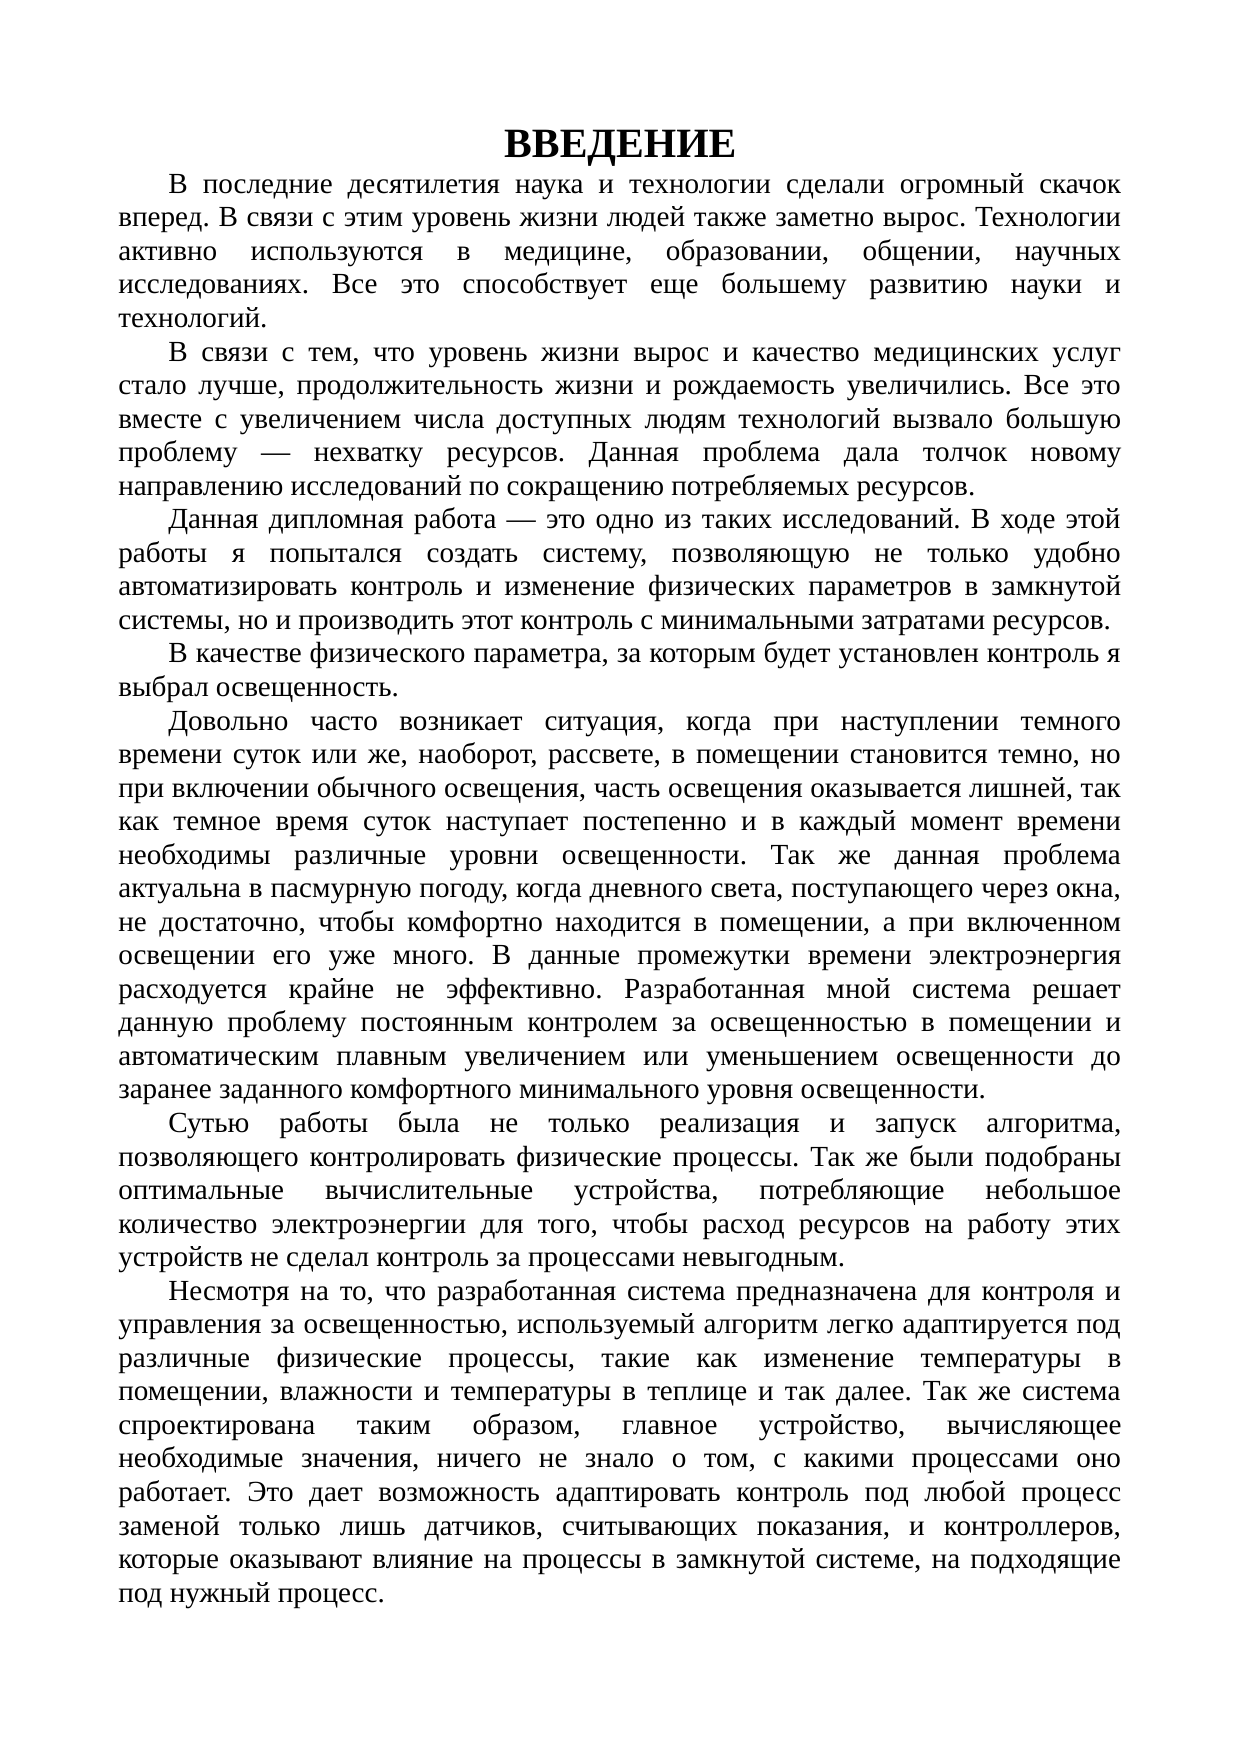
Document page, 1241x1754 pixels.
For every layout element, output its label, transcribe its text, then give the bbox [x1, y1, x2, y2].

text Довольно часто возникает ситуация, когда при наступлении темного времени суток или же, наоборот, рассвете, в помещении становится темно, но при включении обычного освещения, часть освещения оказывается лишней, так как темное время суток наступает постепенно и в каждый момент времени необходимы различные уровни освещенности. Так же данная проблема актуальна в пасмурную погоду, когда дневного света, поступающего через окна, не достаточно, чтобы комфортно находится в помещении, а при включенном освещении его уже много. В данные промежутки времени электроэнергия расходуется крайне не эффективно. Разработанная мной система решает данную проблему постоянным контролем за освещенностью в помещении и автоматическим плавным увеличением или уменьшением освещенности до заранее заданного комфортного минимального уровня освещенности. [118, 703, 1122, 1105]
text Несмотря на то, что разработанная система предназначена для контроля и управления за освещенностью, используемый алгоритм легко адаптируется под различные физические процессы, такие как изменение температуры в помещении, влажности и температуры в теплице и так далее. Так же система спроектирована таким образом, главное устройство, вычисляющее необходимые значения, ничего не знало о том, с какими процессами оно работает. Это дает возможность адаптировать контроль под любой процесс заменой только лишь датчиков, считывающих показания, и контроллеров, которые оказывают влияние на процессы в замкнутой системе, на подходящие под нужный процесс. [118, 1273, 1122, 1608]
text ВВЕДЕНИЕ [118, 118, 1122, 166]
text В связи с тем, что уровень жизни вырос и качество медицинских услуг стало лучше, продолжительность жизни и рождаемость увеличились. Все это вместе с увеличением числа доступных людям технологий вызвало большую проблему — нехватку ресурсов. Данная проблема дала толчок новому направлению исследований по сокращению потребляемых ресурсов. [118, 334, 1122, 501]
text Данная дипломная работа — это одно из таких исследований. В ходе этой работы я попытался создать систему, позволяющую не только удобно автоматизировать контроль и изменение физических параметров в замкнутой системы, но и производить этот контроль с минимальными затратами ресурсов. [118, 501, 1122, 636]
text В качестве физического параметра, за которым будет установлен контроль я выбрал освещенность. [118, 636, 1122, 703]
text В последние десятилетия наука и технологии сделали огромный скачок вперед. В связи с этим уровень жизни людей также заметно вырос. Технологии активно используются в медицине, образовании, общении, научных исследованиях. Все это способствует еще большему развитию науки и технологий. [118, 166, 1122, 334]
text Сутью работы была не только реализация и запуск алгоритма, позволяющего контролировать физические процессы. Так же были подобраны оптимальные вычислительные устройства, потребляющие небольшое количество электроэнергии для того, чтобы расход ресурсов на работу этих устройств не сделал контроль за процессами невыгодным. [118, 1105, 1122, 1273]
